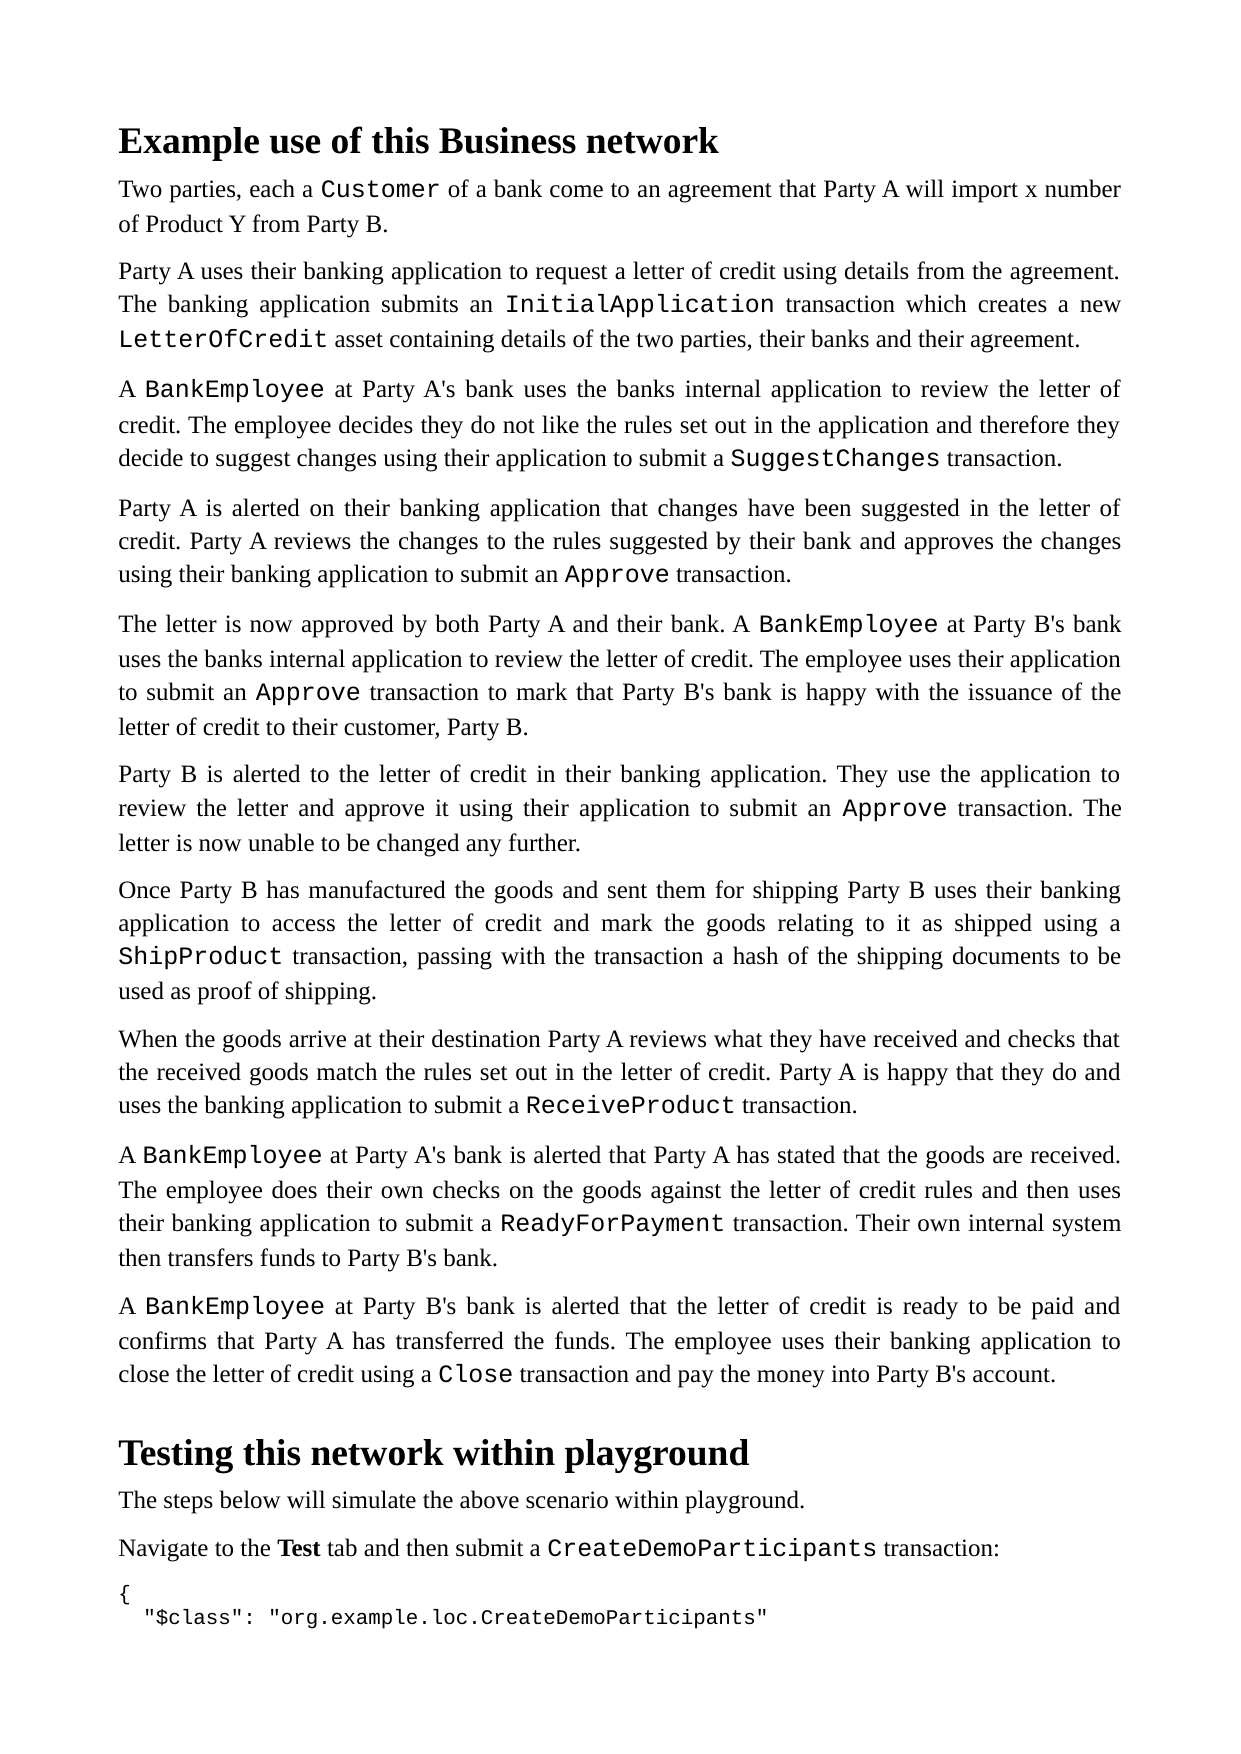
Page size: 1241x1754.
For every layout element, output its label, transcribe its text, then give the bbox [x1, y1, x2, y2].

subtitle Example use of this Business network [118, 118, 1122, 161]
text A BankEmployee at Party A's bank uses the banks internal application to review the letter of credit. The employee decides they do not like the rules set out in the application and therefore they decide to suggest changes using their application to submit a SuggestChanges transaction. [118, 374, 1122, 473]
text { [118, 1583, 1122, 1607]
text Two parties, each a Customer of a bank come to an agreement that Party A will import x number of Product Y from Party B. [118, 174, 1122, 238]
text Party A is alerted on their banking application that changes have been suggested in the letter of credit. Party A reviews the changes to the rules suggested by their bank and approves the changes using their banking application to submit an Approve transaction. [118, 493, 1122, 589]
text "$class": "org.example.loc.CreateDemoParticipants" [118, 1607, 1122, 1630]
text Party B is alerted to the letter of credit in their banking application. They use the application to review the letter and approve it using their application to submit an Approve transaction. The letter is now unable to be changed any further. [118, 759, 1122, 856]
text Party A uses their banking application to request a letter of credit using details from the agreement. The banking application submits an InitialApplication transaction which creates a new LetterOfCredit asset containing details of the two parties, their banks and their agreement. [118, 256, 1122, 355]
text Once Party B has manufactured the goods and sent them for shipping Party B uses their banking application to access the letter of credit and mark the goods relating to it as shipped using a ShipProduct transaction, passing with the transaction a hash of the shipping documents to be used as proof of shipping. [118, 875, 1122, 1005]
subtitle Testing this network within playground [118, 1430, 1122, 1473]
text When the goods arrive at their destination Party A reviews what they have received and checks that the received goods match the rules set out in the letter of credit. Party A is happy that they do and uses the banking application to submit a ReceiveProduct transaction. [118, 1024, 1122, 1121]
text A BankEmployee at Party B's bank is alerted that the letter of credit is ready to be paid and confirms that Party A has transferred the funds. The employee uses their banking application to close the letter of credit using a Close transaction and pay the money into Party B's account. [118, 1291, 1122, 1390]
text The steps below will simulate the above scenario within playground. [118, 1486, 1122, 1514]
text A BankEmployee at Party A's bank is alerted that Party A has stated that the goods are received. The employee does their own checks on the goods against the letter of credit rules and then uses their banking application to submit a ReadyForPayment transaction. Their own internal system then transfers funds to Party B's bank. [118, 1140, 1122, 1272]
text The letter is now approved by both Party A and their bank. A BankEmployee at Party B's bank uses the banks internal application to review the letter of credit. The employee uses their application to submit an Approve transaction to mark that Party B's bank is happy with the issuance of the letter of credit to their customer, Party B. [118, 609, 1122, 741]
text Navigate to the Test tab and then submit a CreateDemoParticipants transaction: [118, 1533, 1122, 1564]
